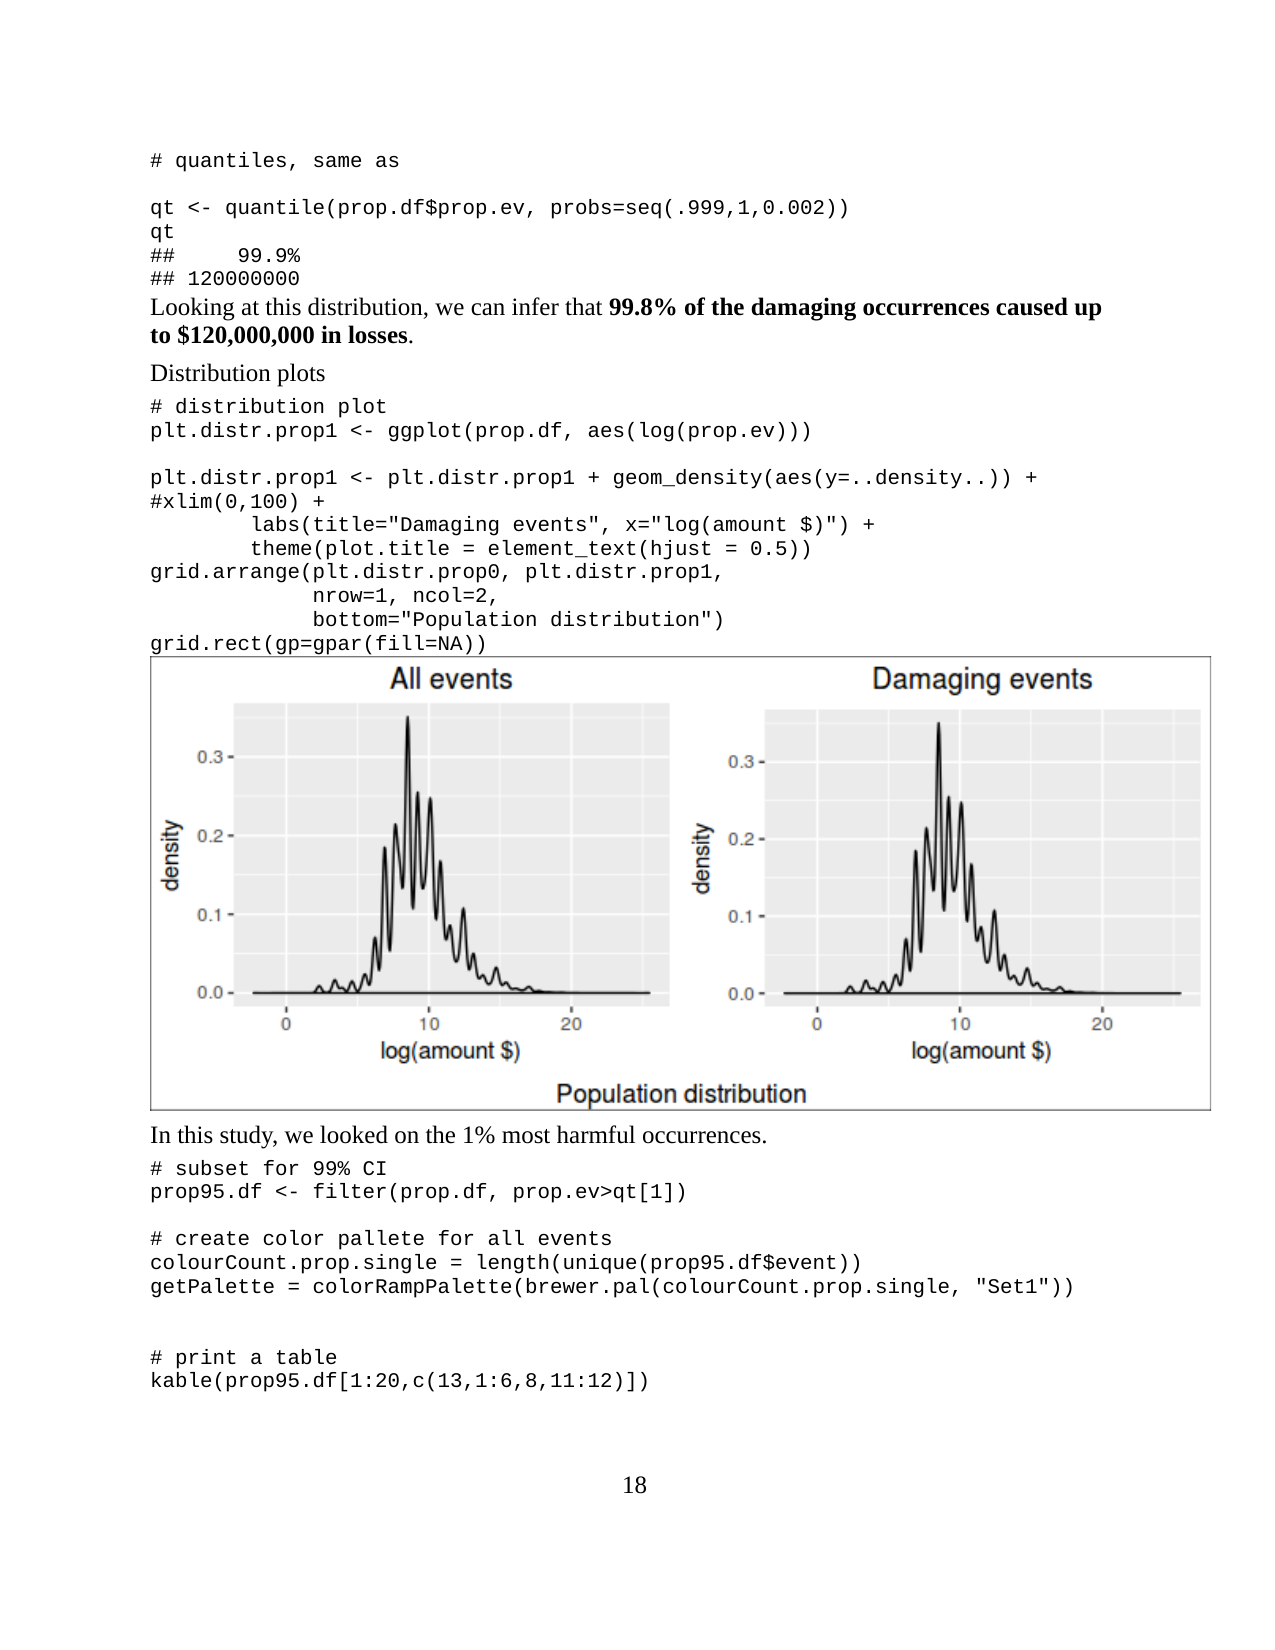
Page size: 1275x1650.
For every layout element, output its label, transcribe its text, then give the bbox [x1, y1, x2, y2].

picture [150, 656, 1212, 1111]
text bottom="Population distribution") [150, 609, 1125, 632]
text nrow=1, ncol=2, [150, 585, 1125, 609]
text # quantiles, same as [150, 150, 1125, 174]
text prop95.df <- filter(prop.df, prop.ev>qt[1]) [150, 1181, 1125, 1205]
text # print a table [150, 1347, 1125, 1370]
text ## 99.9% [150, 244, 1125, 268]
text colourCount.prop.single = length(unique(prop95.df$event)) [150, 1252, 1125, 1276]
text In this study, we looked on the 1% most harmful occurrences. [150, 1120, 1125, 1148]
text Distribution plots [150, 358, 1125, 387]
text theme(plot.title = element_text(hjust = 0.5)) [150, 538, 1125, 562]
text Looking at this distribution, we can infer that 99.8% of the damaging occurrences caused up to $120,000,000 in losses. [150, 292, 1125, 349]
text grid.arrange(plt.distr.prop0, plt.distr.prop1, [150, 562, 1125, 585]
text plt.distr.prop1 <- plt.distr.prop1 + geom_density(aes(y=..density..)) + #xlim(0,100) + [150, 467, 1125, 514]
text # create color pallete for all events [150, 1228, 1125, 1252]
text qt <- quantile(prop.df$prop.ev, probs=seq(.999,1,0.002)) [150, 197, 1125, 221]
text ## 120000000 [150, 268, 1125, 292]
text getPalette = colorRampPalette(brewer.pal(colourCount.prop.single, "Set1")) [150, 1276, 1125, 1299]
text grid.rect(gp=gpar(fill=NA)) [150, 632, 1125, 656]
text # subset for 99% CI [150, 1157, 1125, 1181]
text plt.distr.prop1 <- ggplot(prop.df, aes(log(prop.ev))) [150, 420, 1125, 443]
text labs(title="Damaging events", x="log(amount $)") + [150, 514, 1125, 538]
text kable(prop95.df[1:20,c(13,1:6,8,11:12)]) [150, 1370, 1125, 1394]
text qt [150, 221, 1125, 244]
text # distribution plot [150, 396, 1125, 420]
